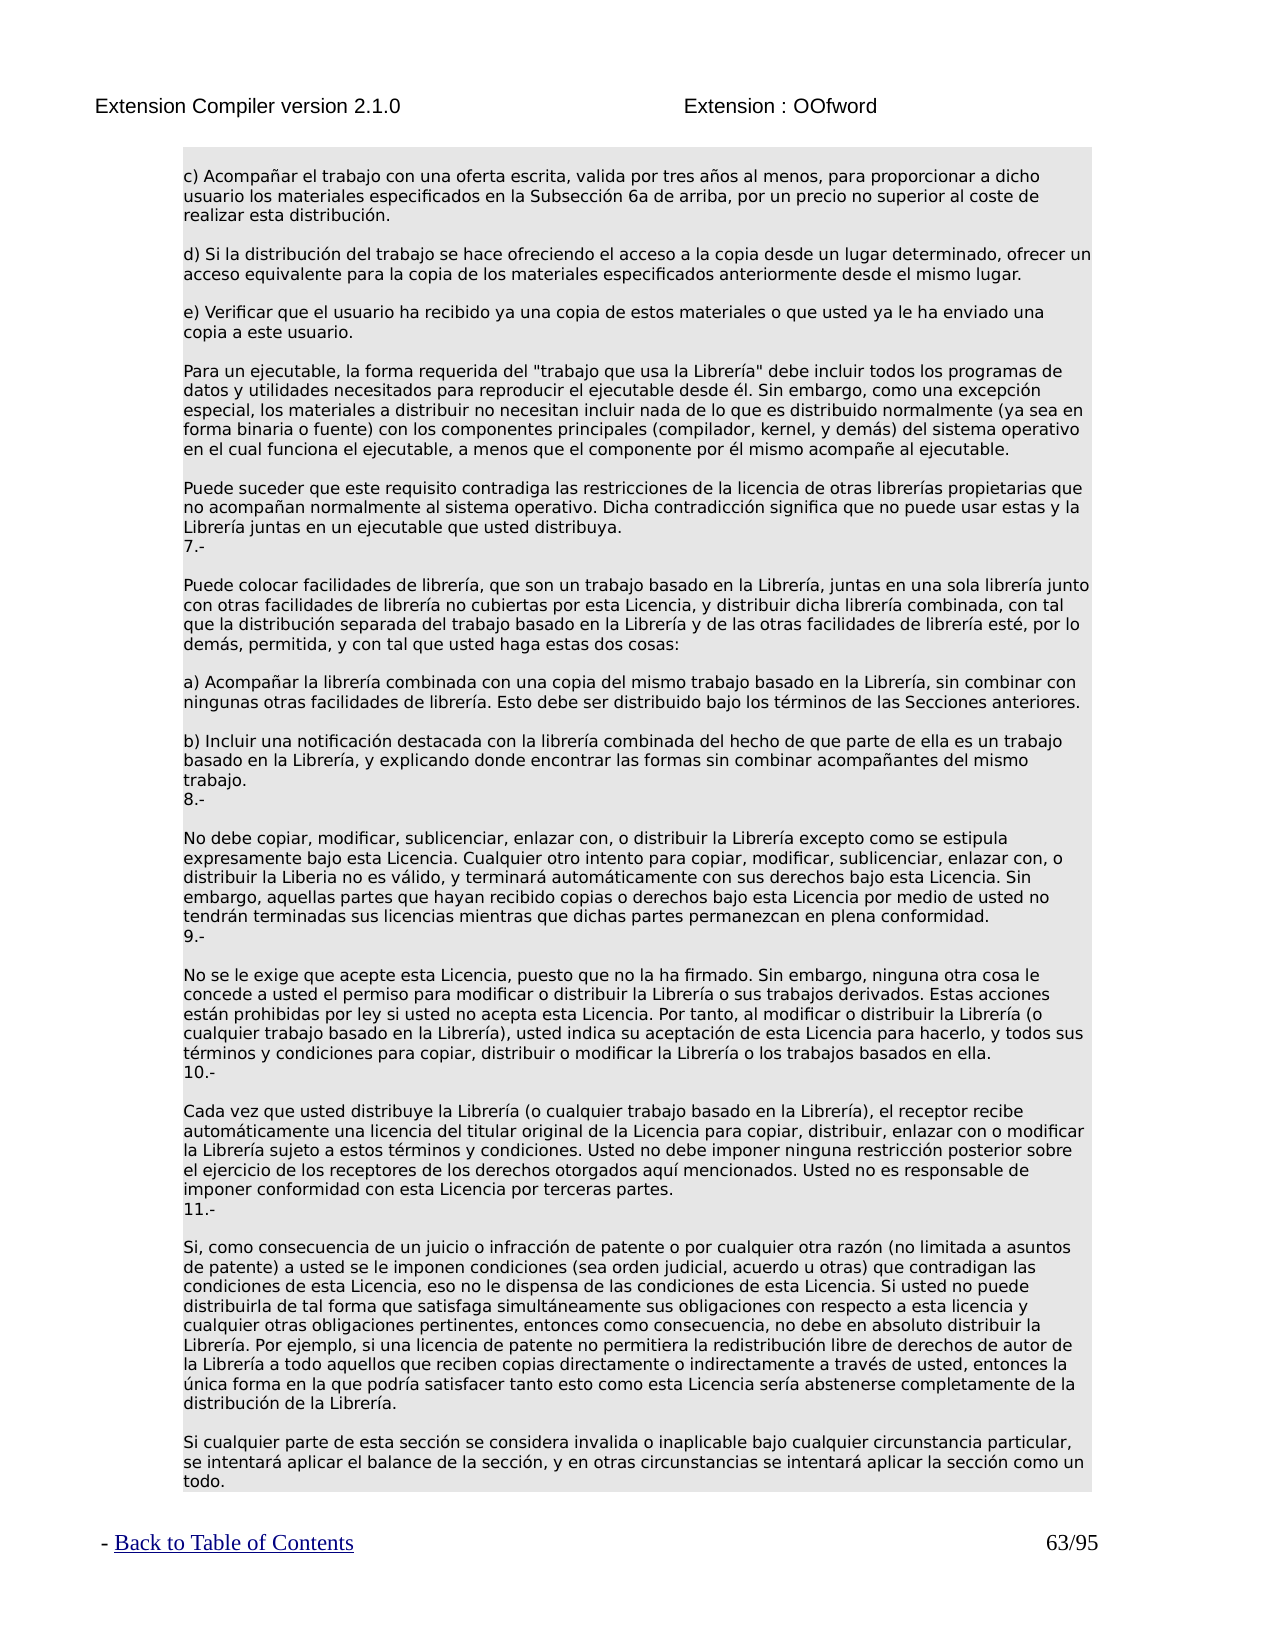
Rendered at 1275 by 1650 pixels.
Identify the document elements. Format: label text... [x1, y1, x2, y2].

text Puede suceder que este requisito contradiga las restricciones de la licencia de otras librerías propietarias que no acompañan normalmente al sistema operativo. Dicha contradicción significa que no puede usar estas y la Librería juntas en un ejecutable que usted distribuya. [183, 479, 1092, 537]
text Si, como consecuencia de un juicio o infracción de patente o por cualquier otra razón (no limitada a asuntos de patente) a usted se le imponen condiciones (sea orden judicial, acuerdo u otras) que contradigan las condiciones de esta Licencia, eso no le dispensa de las condiciones de esta Licencia. Si usted no puede distribuirla de tal forma que satisfaga simultáneamente sus obligaciones con respecto a esta licencia y cualquier otras obligaciones pertinentes, entonces como consecuencia, no debe en absoluto distribuir la Librería. Por ejemplo, si una licencia de patente no permitiera la redistribución libre de derechos de autor de la Librería a todo aquellos que reciben copias directamente o indirectamente a través de usted, entonces la única forma en la que podría satisfacer tanto esto como esta Licencia sería abstenerse completamente de la distribución de la Librería. [183, 1238, 1092, 1414]
text No debe copiar, modificar, sublicenciar, enlazar con, o distribuir la Librería excepto como se estipula expresamente bajo esta Licencia. Cualquier otro intento para copiar, modificar, sublicenciar, enlazar con, o distribuir la Liberia no es válido, y terminará automáticamente con sus derechos bajo esta Licencia. Sin embargo, aquellas partes que hayan recibido copias o derechos bajo esta Licencia por medio de usted no tendrán terminadas sus licencias mientras que dichas partes permanezcan en plena conformidad. [183, 829, 1092, 927]
text b) Incluir una notificación destacada con la librería combinada del hecho de que parte de ella es un trabajo basado en la Librería, y explicando donde encontrar las formas sin combinar acompañantes del mismo trabajo. [183, 732, 1092, 790]
text e) Verificar que el usuario ha recibido ya una copia de estos materiales o que usted ya le ha enviado una copia a este usuario. [183, 303, 1092, 342]
text a) Acompañar la librería combinada con una copia del mismo trabajo basado en la Librería, sin combinar con ningunas otras facilidades de librería. Esto debe ser distribuido bajo los términos de las Secciones anteriores. [183, 673, 1092, 712]
text No se le exige que acepte esta Licencia, puesto que no la ha firmado. Sin embargo, ninguna otra cosa le concede a usted el permiso para modificar o distribuir la Librería o sus trabajos derivados. Estas acciones están prohibidas por ley si usted no acepta esta Licencia. Por tanto, al modificar o distribuir la Librería (o cualquier trabajo basado en la Librería), usted indica su aceptación de esta Licencia para hacerlo, y todos sus términos y condiciones para copiar, distribuir o modificar la Librería o los trabajos basados en ella. [183, 966, 1092, 1063]
text 9.- [183, 927, 1092, 946]
text 10.- [183, 1063, 1092, 1082]
text 11.- [183, 1199, 1092, 1219]
text 8.- [183, 790, 1092, 810]
text d) Si la distribución del trabajo se hace ofreciendo el acceso a la copia desde un lugar determinado, ofrecer un acceso equivalente para la copia de los materiales especificados anteriormente desde el mismo lugar. [183, 245, 1092, 284]
text Cada vez que usted distribuye la Librería (o cualquier trabajo basado en la Librería), el receptor recibe automáticamente una licencia del titular original de la Licencia para copiar, distribuir, enlazar con o modificar la Librería sujeto a estos términos y condiciones. Usted no debe imponer ninguna restricción posterior sobre el ejercicio de los receptores de los derechos otorgados aquí mencionados. Usted no es responsable de imponer conformidad con esta Licencia por terceras partes. [183, 1102, 1092, 1199]
text c) Acompañar el trabajo con una oferta escrita, valida por tres años al menos, para proporcionar a dicho usuario los materiales especificados en la Subsección 6a de arriba, por un precio no superior al coste de realizar esta distribución. [183, 167, 1092, 225]
text 7.- [183, 537, 1092, 557]
text Puede colocar facilidades de librería, que son un trabajo basado en la Librería, juntas en una sola librería junto con otras facilidades de librería no cubiertas por esta Licencia, y distribuir dicha librería combinada, con tal que la distribución separada del trabajo basado en la Librería y de las otras facilidades de librería esté, por lo demás, permitida, y con tal que usted haga estas dos cosas: [183, 576, 1092, 654]
text Para un ejecutable, la forma requerida del "trabajo que usa la Librería" debe incluir todos los programas de datos y utilidades necesitados para reproducir el ejecutable desde él. Sin embargo, como una excepción especial, los materiales a distribuir no necesitan incluir nada de lo que es distribuido normalmente (ya sea en forma binaria o fuente) con los componentes principales (compilador, kernel, y demás) del sistema operativo en el cual funciona el ejecutable, a menos que el componente por él mismo acompañe al ejecutable. [183, 362, 1092, 459]
text Si cualquier parte de esta sección se considera invalida o inaplicable bajo cualquier circunstancia particular, se intentará aplicar el balance de la sección, y en otras circunstancias se intentará aplicar la sección como un todo. [183, 1433, 1092, 1492]
